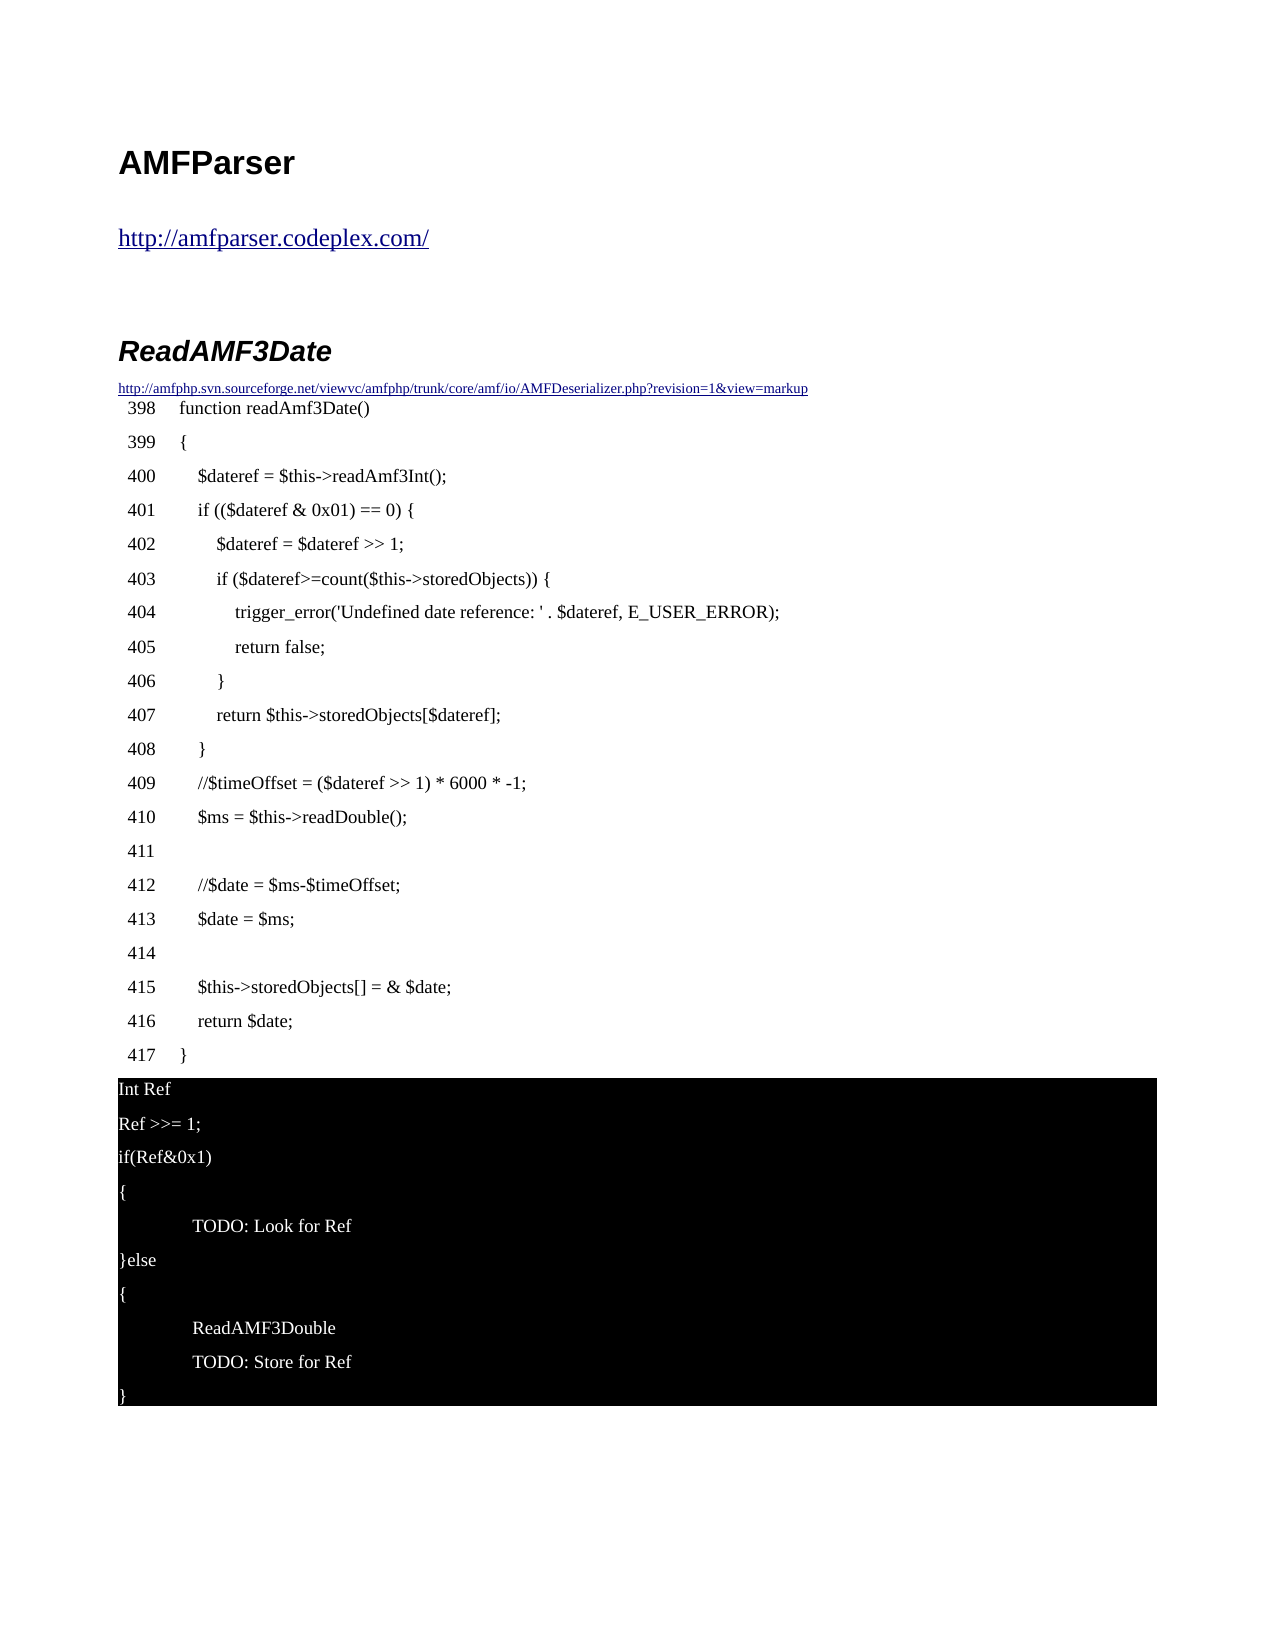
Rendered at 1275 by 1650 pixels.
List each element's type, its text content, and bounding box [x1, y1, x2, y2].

text TODO: Look for Ref [118, 1214, 1157, 1236]
subtitle ReadAMF3Date [118, 334, 1157, 368]
text 411 [118, 840, 1157, 861]
text 405 return false; [118, 636, 1157, 657]
text Int Ref [118, 1078, 1157, 1100]
text } [118, 1385, 1157, 1406]
text 400 $dateref = $this->readAmf3Int(); [118, 465, 1157, 487]
text 413 $date = $ms; [118, 908, 1157, 929]
text 407 return $this->storedObjects[$dateref]; [118, 704, 1157, 725]
text http://amfparser.codeplex.com/ [118, 223, 1157, 252]
text 412 //$date = $ms-$timeOffset; [118, 874, 1157, 896]
text 408 } [118, 738, 1157, 759]
text 403 if ($dateref>=count($this->storedObjects)) { [118, 567, 1157, 589]
text 404 trigger_error('Undefined date reference: ' . $dateref, E_USER_ERROR); [118, 601, 1157, 623]
subtitle AMFParser [118, 143, 1157, 182]
text 416 return $date; [118, 1010, 1157, 1032]
text { [118, 1283, 1157, 1304]
text 401 if (($dateref & 0x01) == 0) { [118, 499, 1157, 521]
text 417 } [118, 1044, 1157, 1066]
text ReadAMF3Double [118, 1317, 1157, 1338]
text 398 function readAmf3Date() [118, 397, 1157, 419]
text { [118, 1181, 1157, 1202]
text }else [118, 1249, 1157, 1270]
text 414 [118, 942, 1157, 964]
text http://amfphp.svn.sourceforge.net/viewvc/amfphp/trunk/core/amf/io/AMFDeserializer.php?revision=1&view=markup [118, 380, 1157, 397]
text 415 $this->storedObjects[] = & $date; [118, 976, 1157, 998]
text 410 $ms = $this->readDouble(); [118, 806, 1157, 827]
text 399 { [118, 431, 1157, 453]
text Ref >>= 1; [118, 1112, 1157, 1134]
text if(Ref&0x1) [118, 1146, 1157, 1168]
text TODO: Store for Ref [118, 1351, 1157, 1372]
text 406 } [118, 669, 1157, 691]
text 402 $dateref = $dateref >> 1; [118, 533, 1157, 555]
text 409 //$timeOffset = ($dateref >> 1) * 6000 * -1; [118, 772, 1157, 793]
